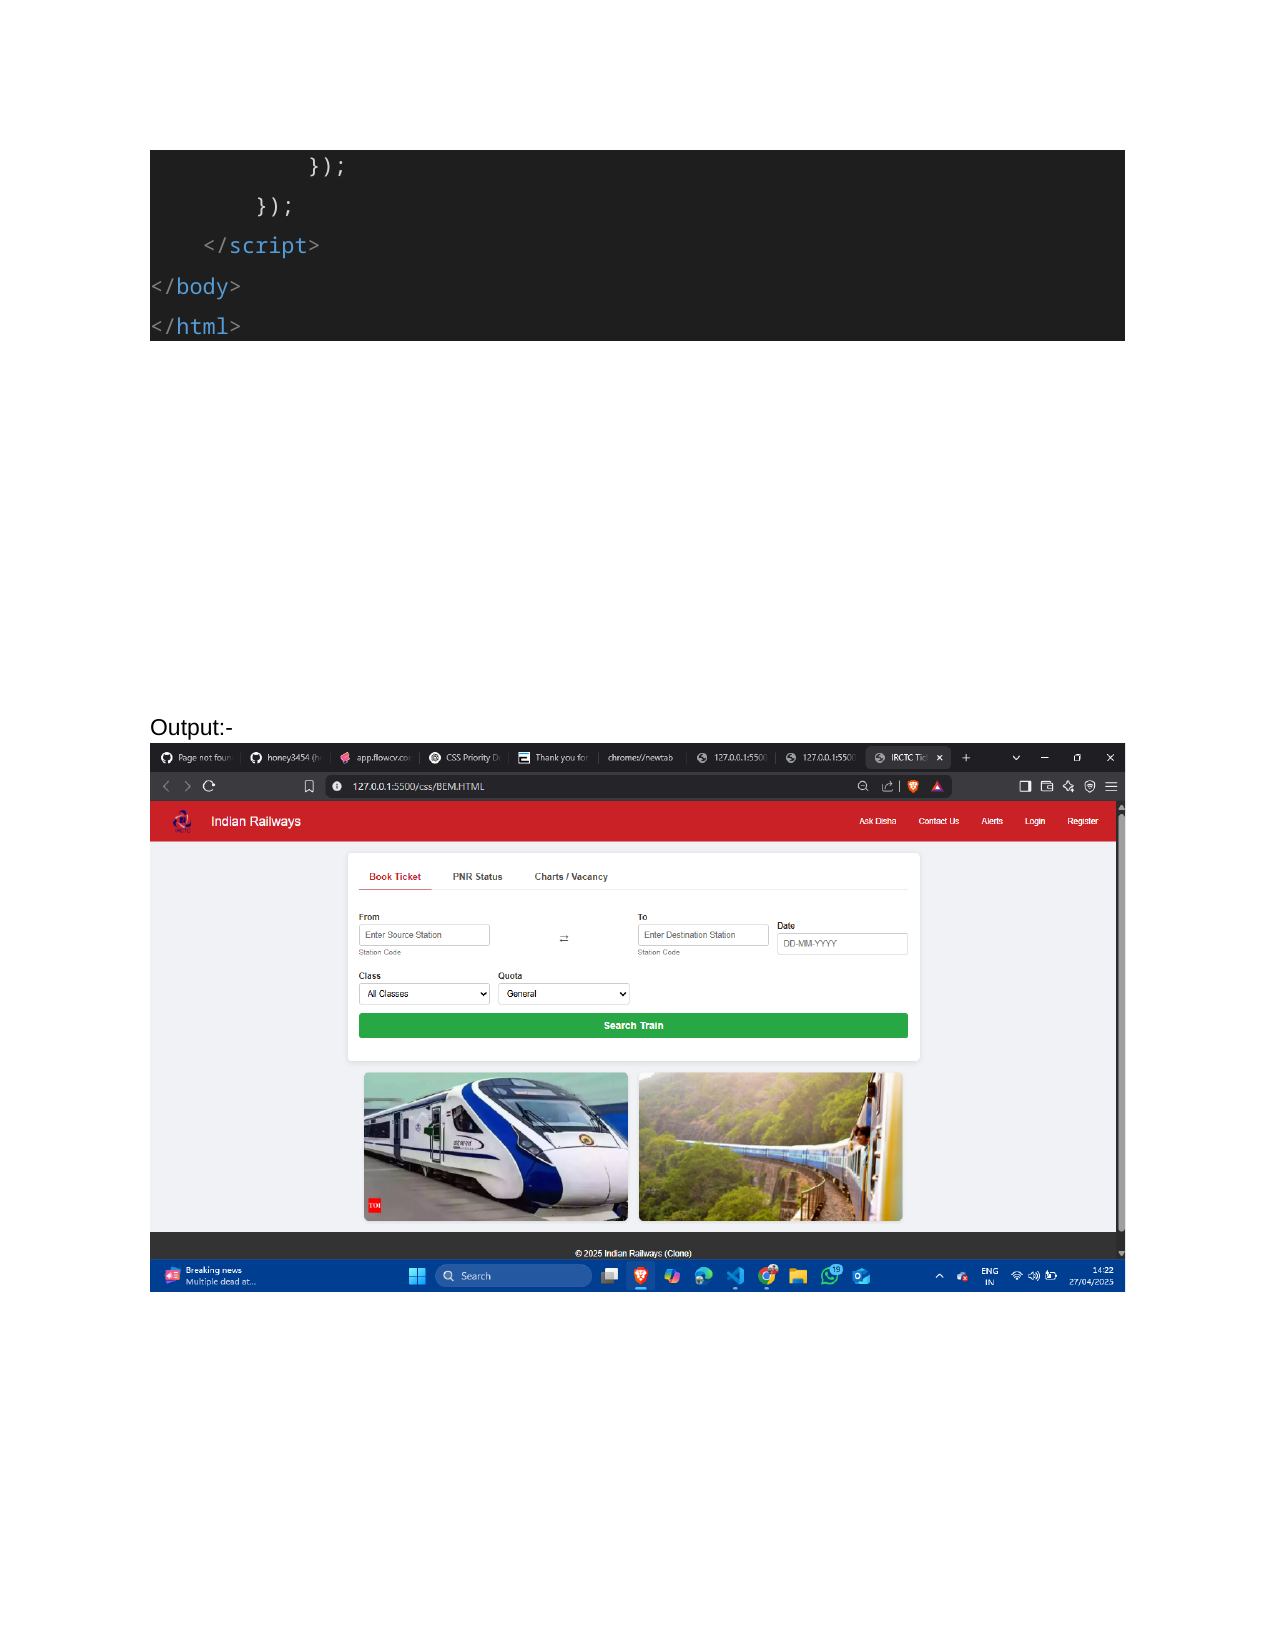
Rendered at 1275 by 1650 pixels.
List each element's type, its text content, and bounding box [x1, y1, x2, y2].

text Output:- [150, 713, 1125, 740]
text </html> [150, 311, 1125, 341]
picture [150, 743, 1125, 1292]
text </script> [150, 230, 1125, 260]
text </body> [150, 271, 1125, 300]
text }); [150, 150, 1125, 180]
text }); [150, 190, 1125, 220]
